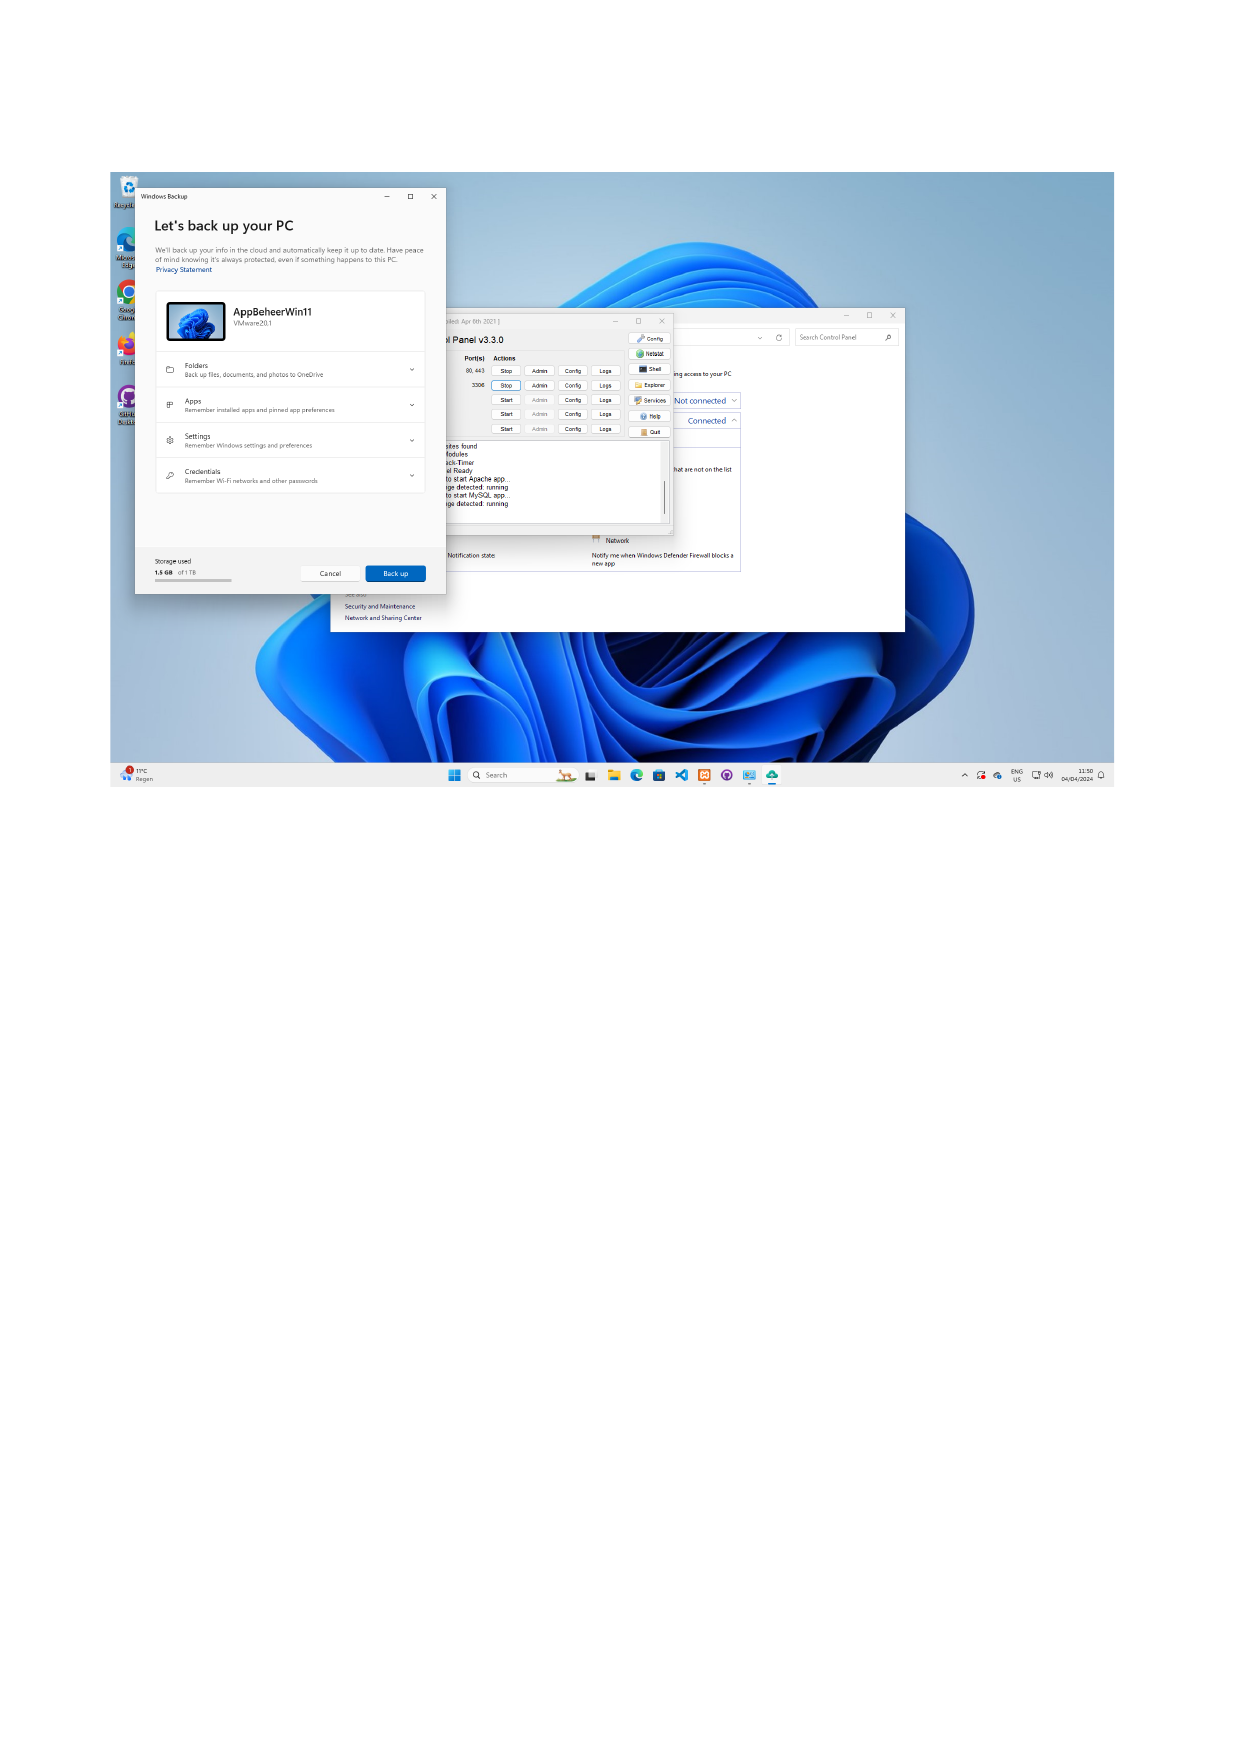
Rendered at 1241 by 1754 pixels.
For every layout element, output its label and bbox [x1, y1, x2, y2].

picture [110, 172, 1115, 787]
